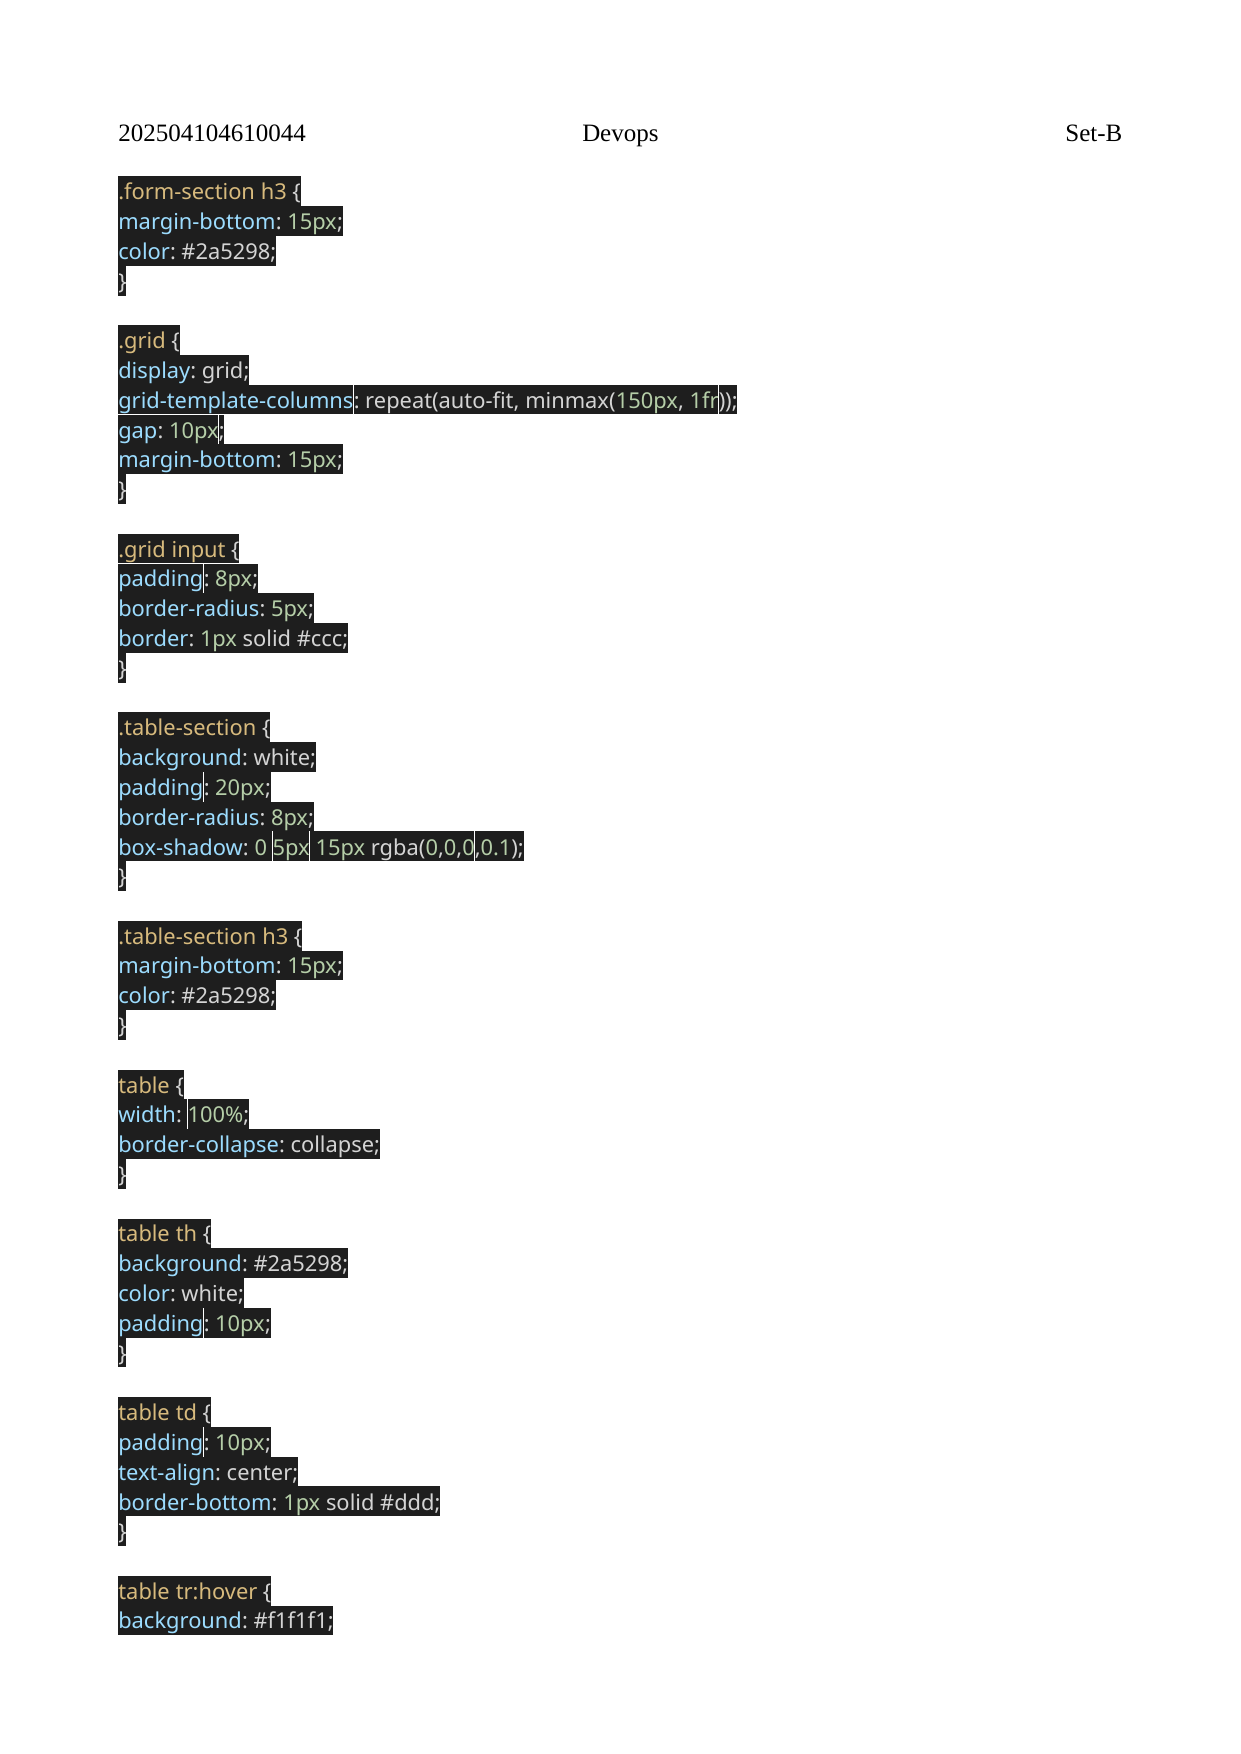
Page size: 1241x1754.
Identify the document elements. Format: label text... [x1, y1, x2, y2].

text .grid { [118, 325, 1122, 355]
text .table-section { [118, 712, 1122, 742]
text } [118, 474, 1122, 504]
text padding: 10px; [118, 1308, 1122, 1338]
text border-radius: 5px; [118, 593, 1122, 623]
text color: #2a5298; [118, 236, 1122, 266]
text gap: 10px; [118, 414, 1122, 444]
text width: 100%; [118, 1099, 1122, 1129]
text box-shadow: 0 5px 15px rgba(0,0,0,0.1); [118, 831, 1122, 861]
text } [118, 861, 1122, 891]
text } [118, 266, 1122, 296]
text border-radius: 8px; [118, 802, 1122, 831]
text color: white; [118, 1278, 1122, 1308]
text background: #f1f1f1; [118, 1606, 1122, 1635]
text } [118, 1010, 1122, 1040]
text .table-section h3 { [118, 921, 1122, 951]
text .grid input { [118, 534, 1122, 563]
text .form-section h3 { [118, 176, 1122, 206]
text display: grid; [118, 355, 1122, 385]
text color: #2a5298; [118, 980, 1122, 1010]
text border-collapse: collapse; [118, 1129, 1122, 1159]
text padding: 10px; [118, 1427, 1122, 1457]
text border: 1px solid #ccc; [118, 623, 1122, 653]
text padding: 20px; [118, 772, 1122, 802]
text margin-bottom: 15px; [118, 951, 1122, 980]
text padding: 8px; [118, 563, 1122, 593]
text } [118, 1516, 1122, 1546]
text margin-bottom: 15px; [118, 206, 1122, 236]
text } [118, 1159, 1122, 1189]
text background: #2a5298; [118, 1248, 1122, 1278]
text background: white; [118, 742, 1122, 772]
text table td { [118, 1397, 1122, 1427]
text table { [118, 1069, 1122, 1099]
text table th { [118, 1218, 1122, 1248]
text } [118, 653, 1122, 683]
text } [118, 1338, 1122, 1367]
text grid-template-columns: repeat(auto-fit, minmax(150px, 1fr)); [118, 385, 1122, 414]
text border-bottom: 1px solid #ddd; [118, 1486, 1122, 1516]
text table tr:hover { [118, 1576, 1122, 1606]
text margin-bottom: 15px; [118, 444, 1122, 474]
text text-align: center; [118, 1457, 1122, 1486]
